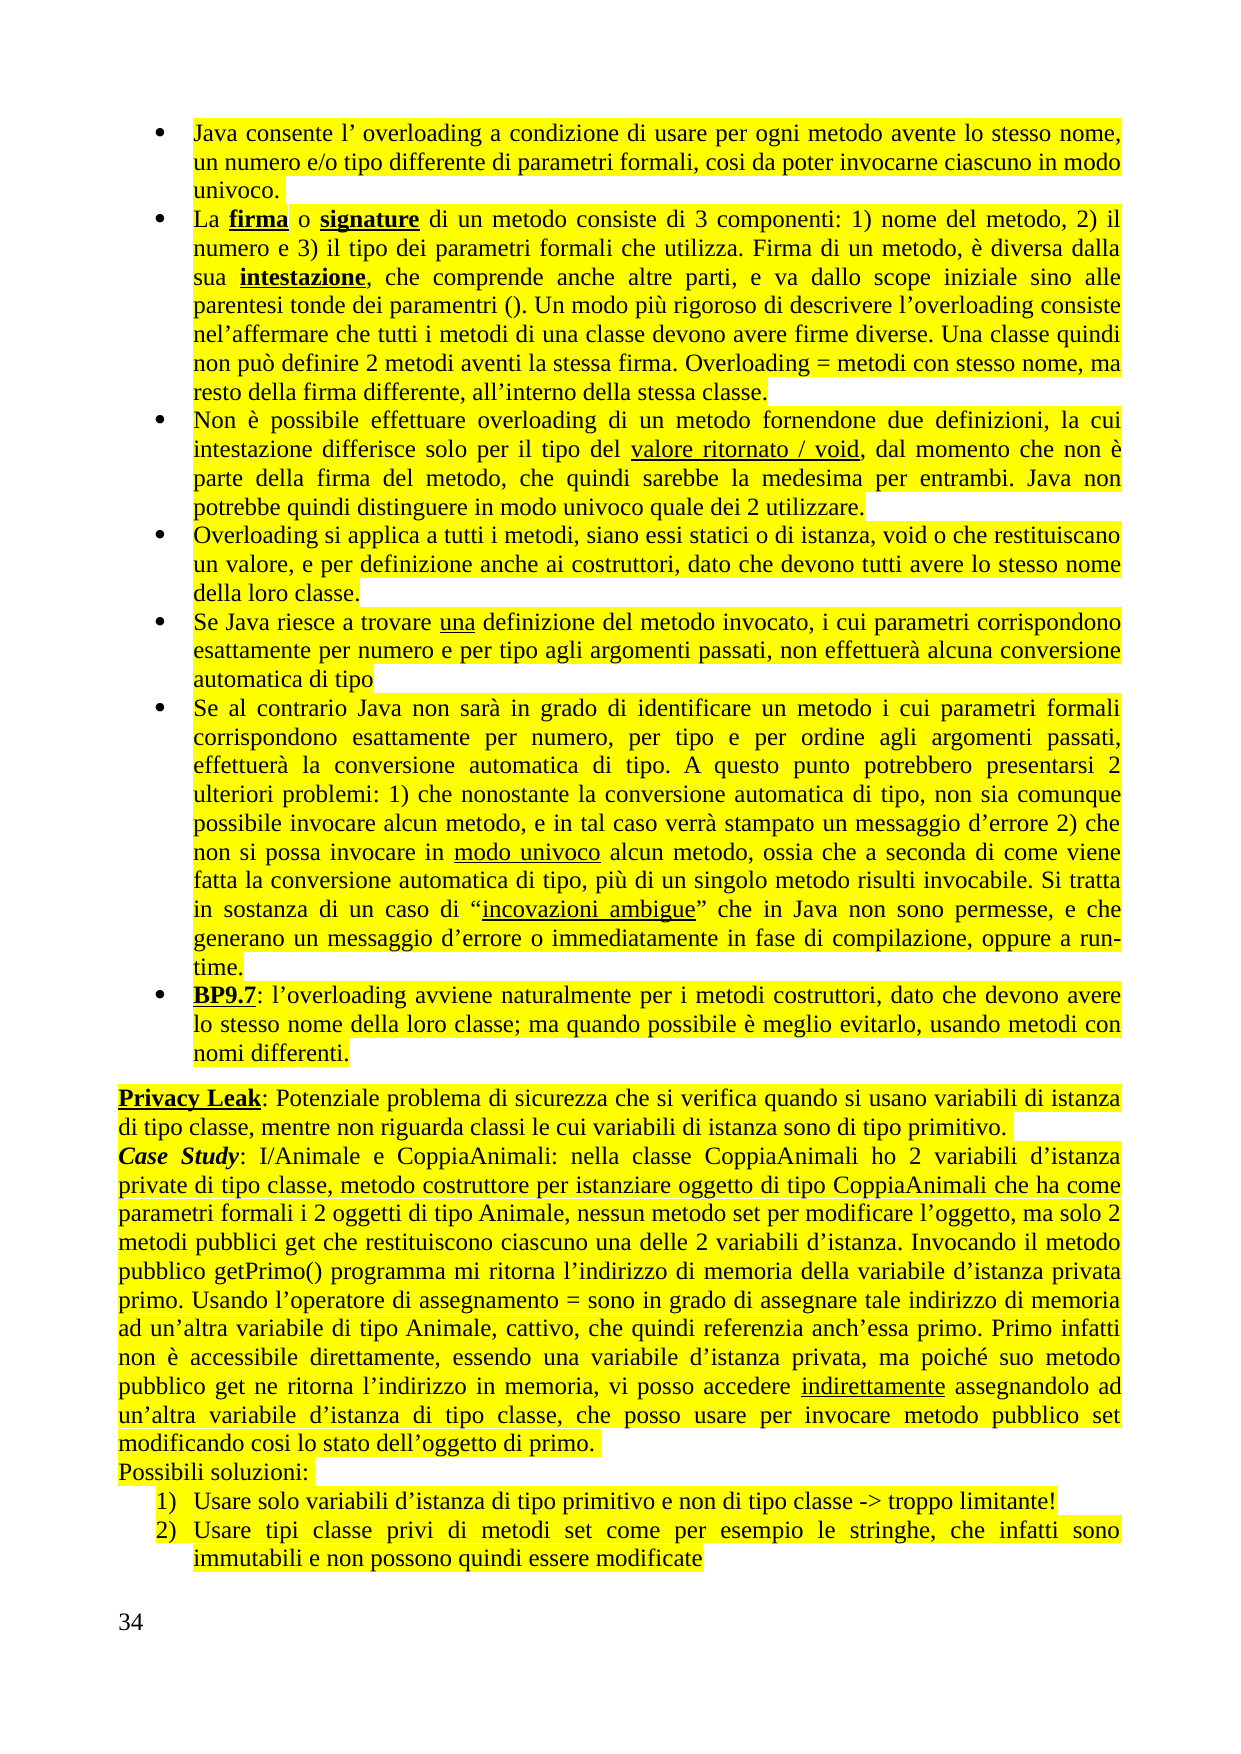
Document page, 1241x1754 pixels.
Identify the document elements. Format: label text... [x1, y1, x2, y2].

list Non è possibile effettuare overloading di un metodo fornendone due definizioni, la cui intestazione differisce solo per il tipo del valore ritornato / void, dal momento che non è parte della firma del metodo, che quindi sarebbe la medesima per entrambi. Java non potrebbe quindi distinguere in modo univoco quale dei 2 utilizzare. [156, 406, 1122, 521]
list Java consente l’ overloading a condizione di usare per ogni metodo avente lo stesso nome, un numero e/o tipo differente di parametri formali, cosi da poter invocarne ciascuno in modo univoco. [156, 118, 1122, 204]
list Overloading si applica a tutti i metodi, siano essi statici o di istanza, void o che restituiscano un valore, e per definizione anche ai costruttori, dato che devono tutti avere lo stesso nome della loro classe. [156, 521, 1122, 607]
text Case Study: I/Animale e CoppiaAnimali: nella classe CoppiaAnimali ho 2 variabili d’istanza private di tipo classe, metodo costruttore per istanziare oggetto di tipo CoppiaAnimali che ha come parametri formali i 2 oggetti di tipo Animale, nessun metodo set per modificare l’oggetto, ma solo 2 metodi pubblici get che restituiscono ciascuno una delle 2 variabili d’istanza. Invocando il metodo pubblico getPrimo() programma mi ritorna l’indirizzo di memoria della variabile d’istanza privata primo. Usando l’operatore di assegnamento = sono in grado di assegnare tale indirizzo di memoria ad un’altra variabile di tipo Animale, cattivo, che quindi referenzia anch’essa primo. Primo infatti non è accessibile direttamente, essendo una variabile d’istanza privata, ma poiché suo metodo pubblico get ne ritorna l’indirizzo in memoria, vi posso accedere indirettamente assegnandolo ad un’altra variabile d’istanza di tipo classe, che posso usare per invocare metodo pubblico set modificando cosi lo stato dell’oggetto di primo. [118, 1141, 1122, 1457]
list Usare solo variabili d’istanza di tipo primitivo e non di tipo classe -> troppo limitante! [156, 1486, 1122, 1515]
list Se Java riesce a trovare una definizione del metodo invocato, i cui parametri corrispondono esattamente per numero e per tipo agli argomenti passati, non effettuerà alcuna conversione automatica di tipo [156, 607, 1122, 693]
list BP9.7: l’overloading avviene naturalmente per i metodi costruttori, dato che devono avere lo stesso nome della loro classe; ma quando possibile è meglio evitarlo, usando metodi con nomi differenti. [156, 981, 1122, 1067]
text Possibili soluzioni: [118, 1457, 1122, 1486]
list Usare tipi classe privi di metodi set come per esempio le stringhe, che infatti sono immutabili e non possono quindi essere modificate [156, 1515, 1122, 1572]
list La firma o signature di un metodo consiste di 3 componenti: 1) nome del metodo, 2) il numero e 3) il tipo dei parametri formali che utilizza. Firma di un metodo, è diversa dalla sua intestazione, che comprende anche altre parti, e va dallo scope iniziale sino alle parentesi tonde dei paramentri (). Un modo più rigoroso di descrivere l’overloading consiste nel’affermare che tutti i metodi di una classe devono avere firme diverse. Una classe quindi non può definire 2 metodi aventi la stessa firma. Overloading = metodi con stesso nome, ma resto della firma differente, all’interno della stessa classe. [156, 204, 1122, 406]
text Privacy Leak: Potenziale problema di sicurezza che si verifica quando si usano variabili di istanza di tipo classe, mentre non riguarda classi le cui variabili di istanza sono di tipo primitivo. [118, 1083, 1122, 1141]
list Se al contrario Java non sarà in grado di identificare un metodo i cui parametri formali corrispondono esattamente per numero, per tipo e per ordine agli argomenti passati, effettuerà la conversione automatica di tipo. A questo punto potrebbero presentarsi 2 ulteriori problemi: 1) che nonostante la conversione automatica di tipo, non sia comunque possibile invocare alcun metodo, e in tal caso verrà stampato un messaggio d’errore 2) che non si possa invocare in modo univoco alcun metodo, ossia che a seconda di come viene fatta la conversione automatica di tipo, più di un singolo metodo risulti invocabile. Si tratta in sostanza di un caso di “incovazioni ambigue” che in Java non sono permesse, e che generano un messaggio d’errore o immediatamente in fase di compilazione, oppure a run-time. [156, 693, 1122, 981]
